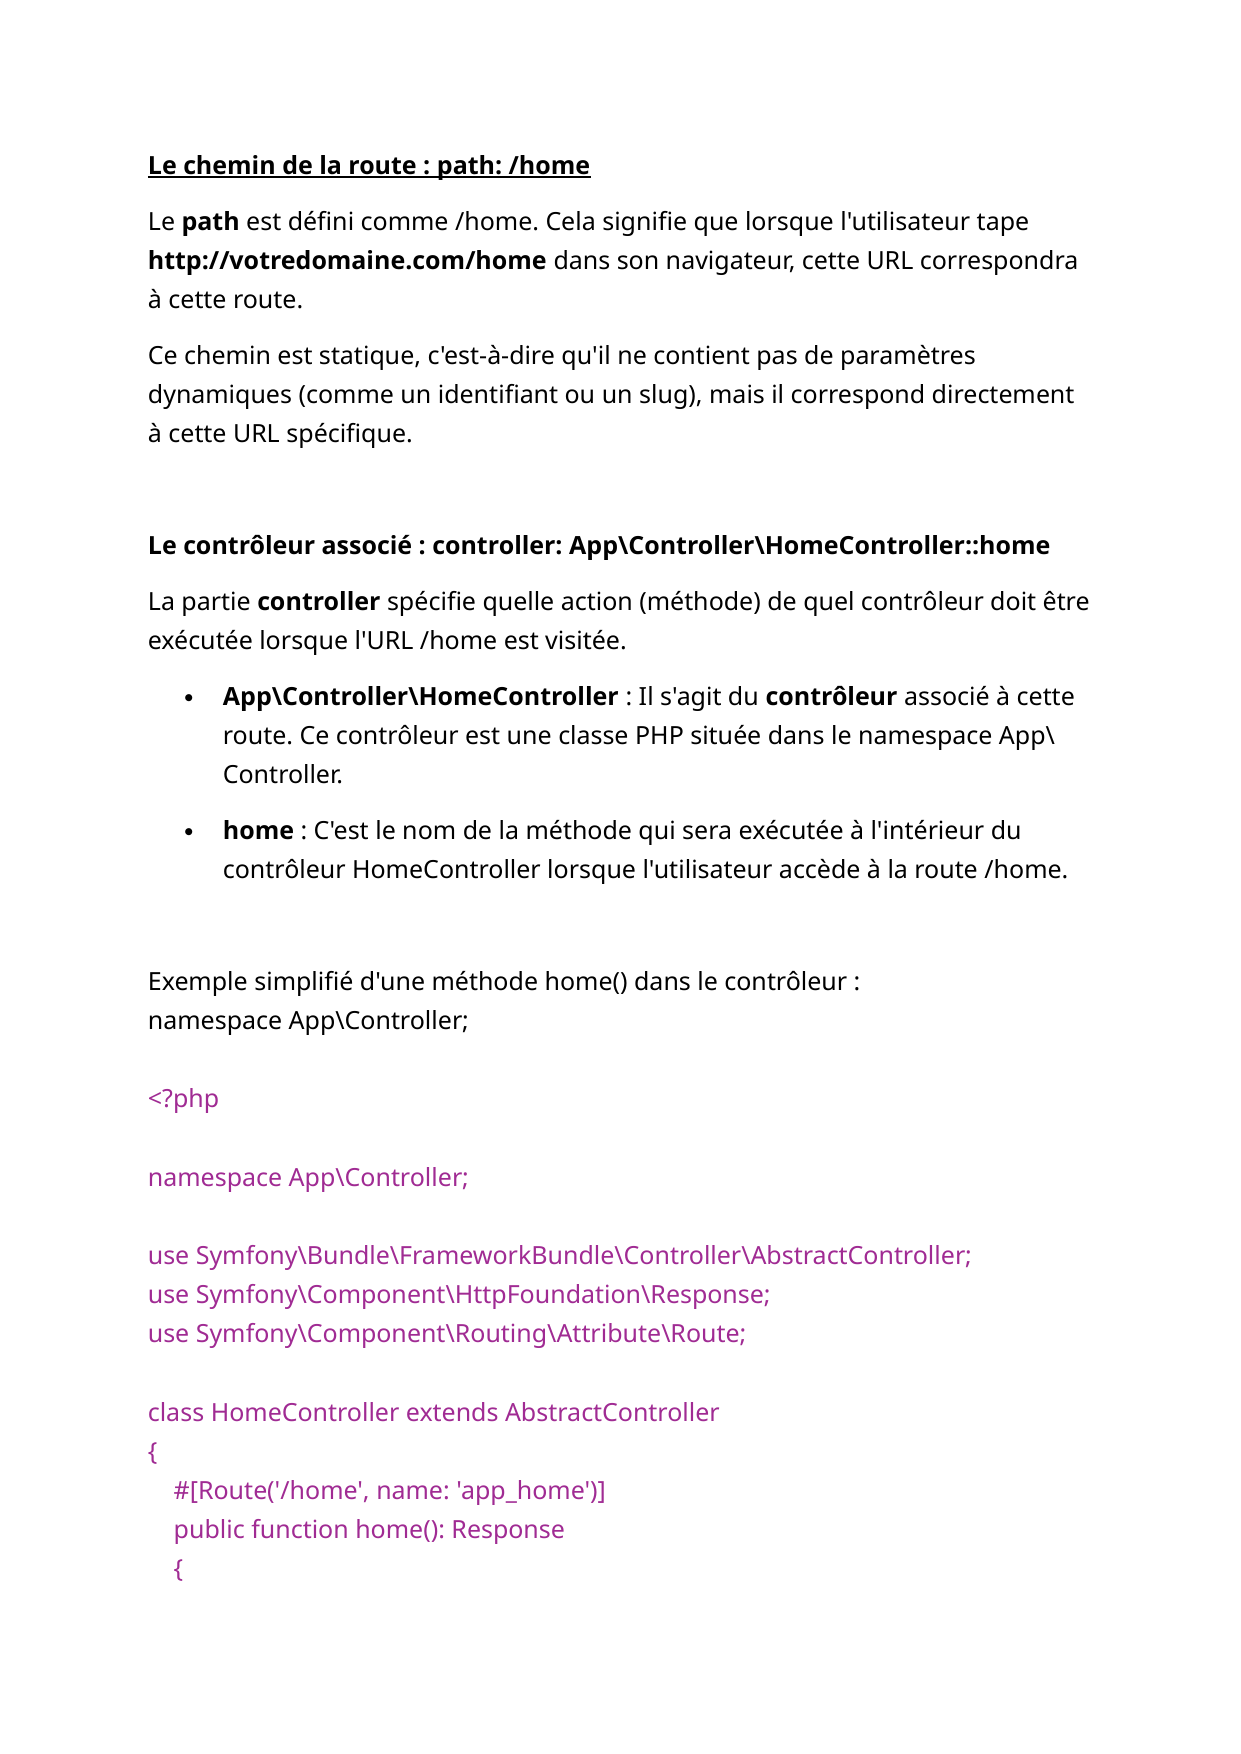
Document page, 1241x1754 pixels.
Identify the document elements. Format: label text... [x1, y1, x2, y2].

text use Symfony\Component\HttpFoundation\Response; [148, 1277, 1093, 1311]
text use Symfony\Component\Routing\Attribute\Route; [148, 1316, 1093, 1350]
list home : C'est le nom de la méthode qui sera exécutée à l'intérieur du contrôleur HomeController lorsque l'utilisateur accède à la route /home. [185, 813, 1093, 886]
text Ce chemin est statique, c'est-à-dire qu'il ne contient pas de paramètres dynamiques (comme un identifiant ou un slug), mais il correspond directement à cette URL spécifique. [148, 338, 1093, 450]
text Le path est défini comme /home. Cela signifie que lorsque l'utilisateur tape http://votredomaine.com/home dans son navigateur, cette URL correspondra à cette route. [148, 203, 1093, 316]
text Le contrôleur associé : controller: App\Controller\HomeController::home [148, 528, 1093, 562]
text { [148, 1551, 1093, 1585]
text namespace App\Controller; [148, 1159, 1093, 1193]
text { [148, 1433, 1093, 1467]
text Le chemin de la route : path: /home [148, 148, 1093, 182]
text La partie controller spécifie quelle action (méthode) de quel contrôleur doit être exécutée lorsque l'URL /home est visitée. [148, 583, 1093, 657]
text public function home(): Response [148, 1512, 1093, 1546]
text #[Route('/home', name: 'app_home')] [148, 1473, 1093, 1507]
text <?php [148, 1081, 1093, 1115]
text namespace App\Controller; [148, 1003, 1093, 1037]
text use Symfony\Bundle\FrameworkBundle\Controller\AbstractController; [148, 1238, 1093, 1272]
text Exemple simplifié d'une méthode home() dans le contrôleur : [148, 963, 1093, 997]
text class HomeController extends AbstractController [148, 1394, 1093, 1428]
list App\Controller\HomeController : Il s'agit du contrôleur associé à cette route. Ce contrôleur est une classe PHP située dans le namespace App\Controller. [185, 678, 1093, 791]
